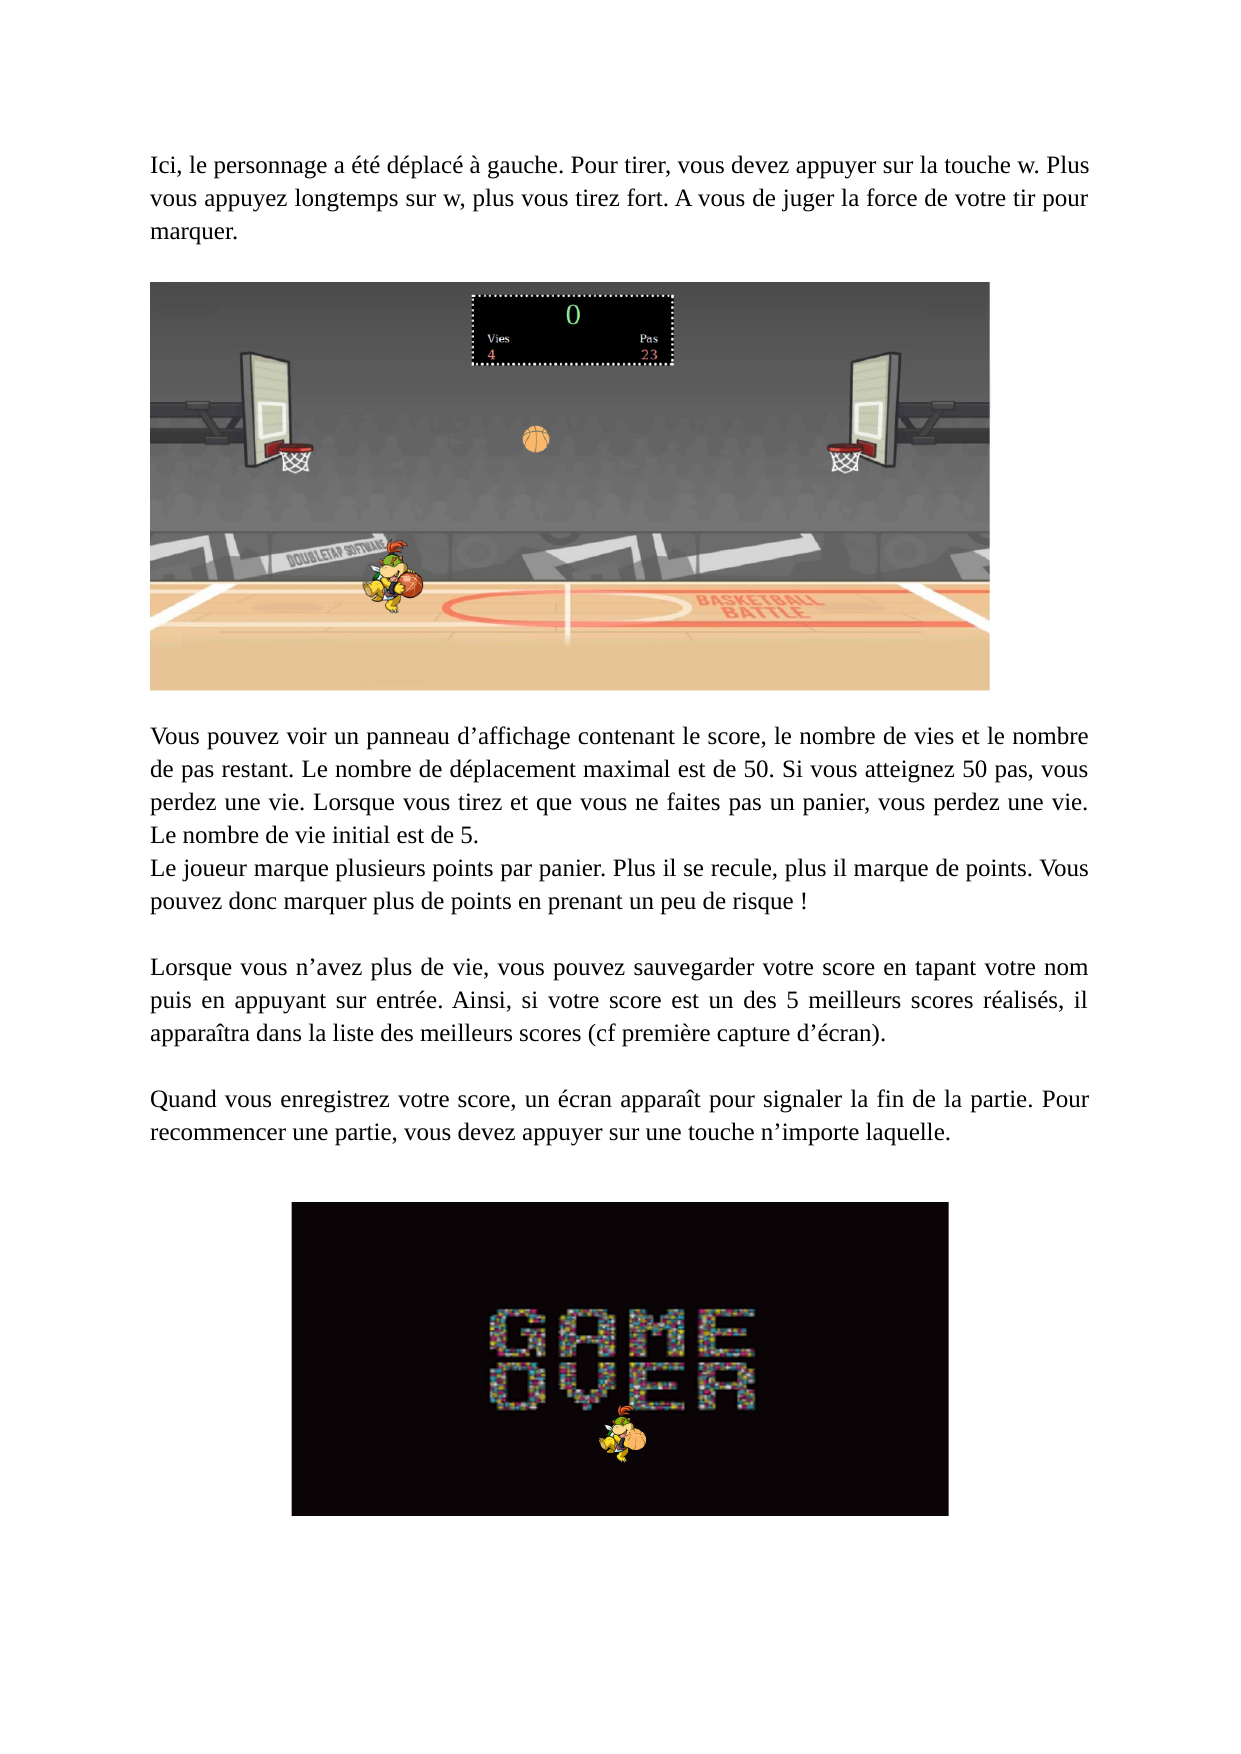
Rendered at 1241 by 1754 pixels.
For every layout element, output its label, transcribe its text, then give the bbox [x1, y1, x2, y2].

text Vous pouvez voir un panneau d’affichage contenant le score, le nombre de vies et le nombre de pas restant. Le nombre de déplacement maximal est de 50. Si vous atteignez 50 pas, vous perdez une vie. Lorsque vous tirez et que vous ne faites pas un panier, vous perdez une vie. Le nombre de vie initial est de 5. [150, 721, 1090, 849]
text Lorsque vous n’avez plus de vie, vous pouvez sauvegarder votre score en tapant votre nom puis en appuyant sur entrée. Ainsi, si votre score est un des 5 meilleurs scores réalisés, il apparaîtra dans la liste des meilleurs scores (cf première capture d’écran). [150, 952, 1090, 1047]
text Le joueur marque plusieurs points par panier. Plus il se recule, plus il marque de points. Vous pouvez donc marquer plus de points en prenant un peu de risque ! [150, 853, 1090, 915]
picture [150, 282, 992, 691]
picture [291, 1202, 949, 1516]
text Ici, le personnage a été déplacé à gauche. Pour tirer, vous devez appuyer sur la touche w. Plus vous appuyez longtemps sur w, plus vous tirez fort. A vous de juger la force de votre tir pour marquer. [150, 150, 1090, 245]
text Quand vous enregistrez votre score, un écran apparaît pour signaler la fin de la partie. Pour recommencer une partie, vous devez appuyer sur une touche n’importe laquelle. [150, 1084, 1090, 1146]
